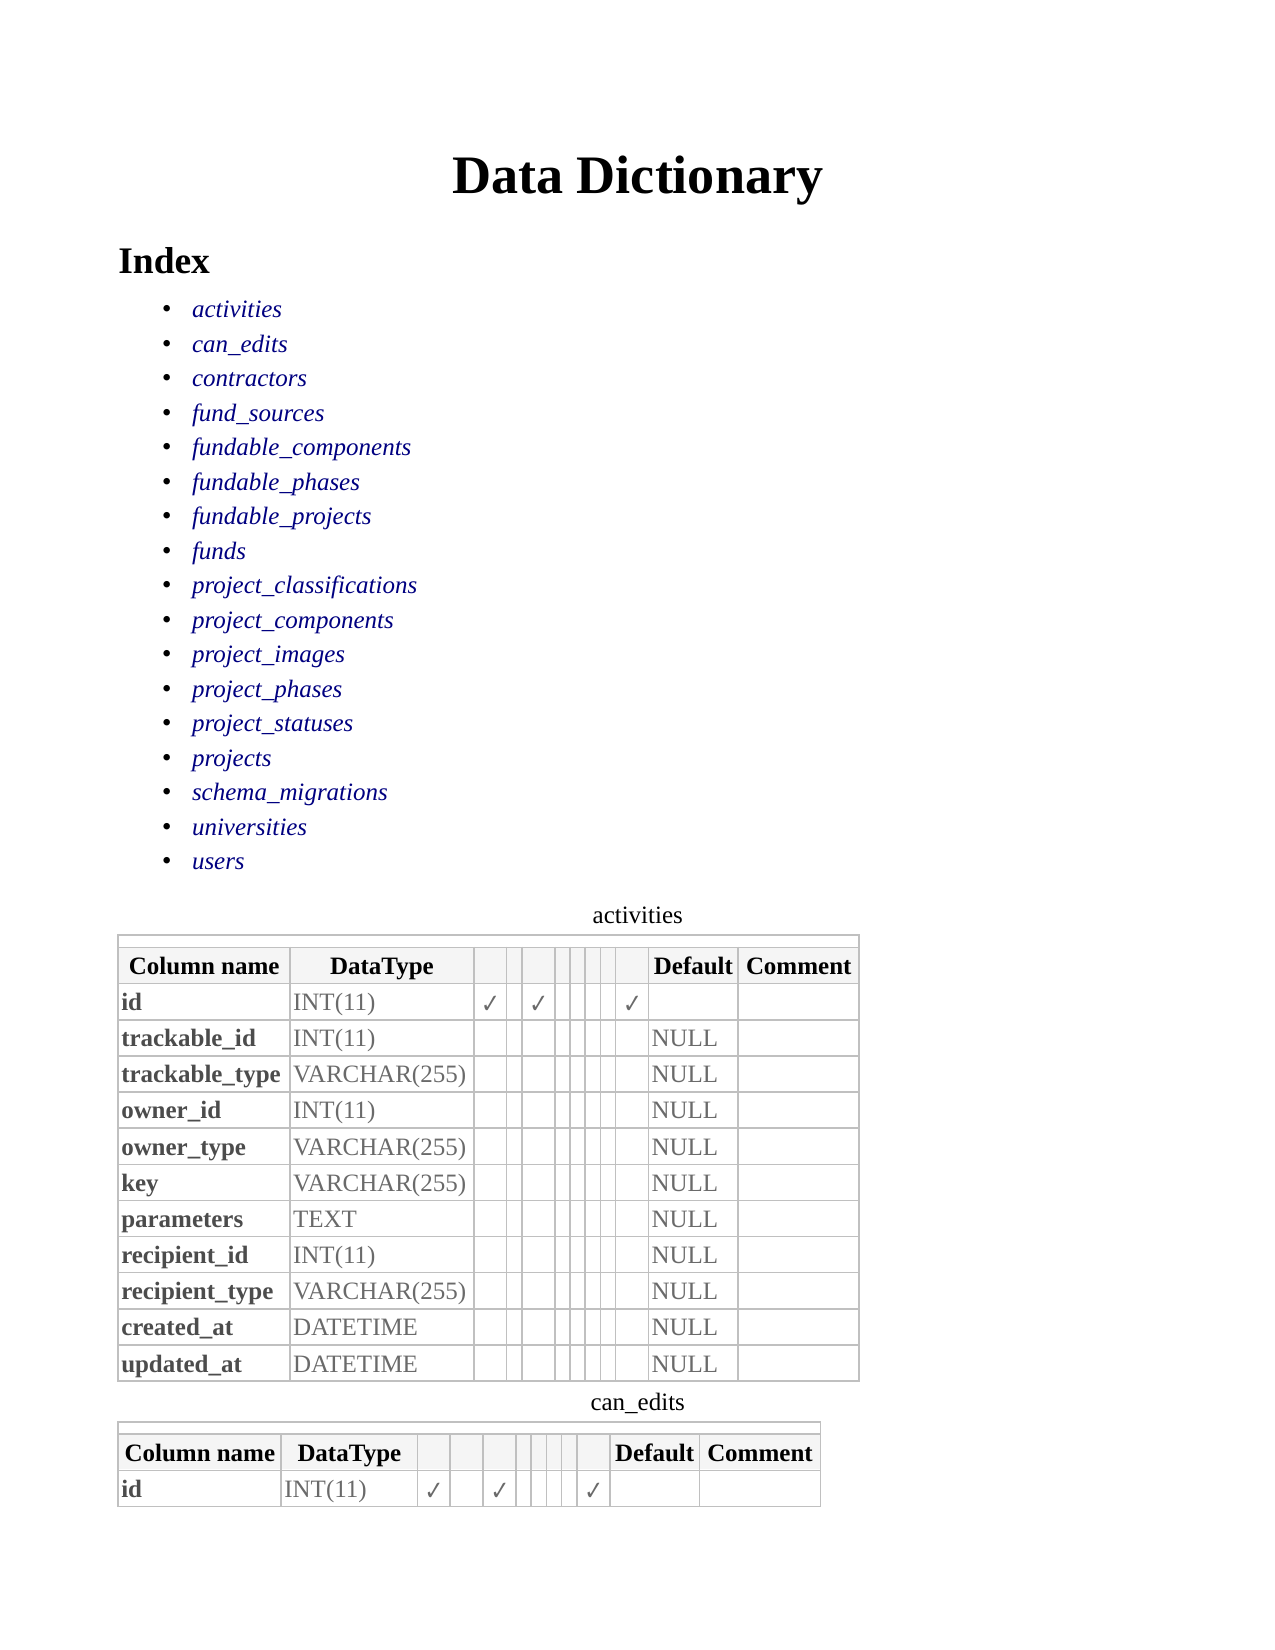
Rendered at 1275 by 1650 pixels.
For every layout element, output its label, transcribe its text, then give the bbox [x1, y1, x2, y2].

table_cell DATETIME [291, 1310, 473, 1344]
table_cell [475, 1165, 506, 1199]
table_cell [601, 1273, 615, 1308]
table_cell [616, 1093, 648, 1127]
table_cell [616, 1201, 648, 1236]
table_cell [484, 1435, 515, 1469]
table_cell owner_type [119, 1129, 289, 1163]
table_cell [475, 1273, 506, 1308]
table_cell [507, 984, 521, 1019]
table_cell VARCHAR(255) [291, 1057, 473, 1091]
table_cell [601, 1346, 615, 1380]
table_cell ✔ [418, 1471, 449, 1506]
table_cell Default [611, 1435, 699, 1469]
table_cell INT(11) [291, 1237, 473, 1272]
table_cell ✔ [578, 1471, 609, 1506]
table_cell [611, 1471, 699, 1506]
table_cell [507, 1273, 521, 1308]
table_cell DataType [291, 948, 473, 983]
list project_components [162, 605, 1157, 633]
table_cell [475, 1057, 506, 1091]
table_cell [601, 984, 615, 1019]
table_cell [601, 1310, 615, 1344]
table_cell [586, 984, 600, 1019]
table_cell [739, 1201, 858, 1236]
table_cell [507, 1346, 521, 1380]
table_cell ✔ [616, 984, 648, 1019]
table_cell [523, 1021, 554, 1055]
table_cell [556, 1201, 569, 1236]
table_cell [586, 1165, 600, 1199]
table_cell VARCHAR(255) [291, 1129, 473, 1163]
table_cell owner_id [119, 1093, 289, 1127]
table_cell recipient_type [119, 1273, 289, 1308]
table_cell [571, 1273, 584, 1308]
table_cell [616, 1129, 648, 1163]
list fundable_components [162, 432, 1157, 461]
table_cell INT(11) [291, 984, 473, 1019]
table_cell [507, 1237, 521, 1272]
table_cell recipient_id [119, 1237, 289, 1272]
table_cell [616, 1310, 648, 1344]
table_cell updated_at [119, 1346, 289, 1380]
subtitle Index [118, 239, 1157, 282]
table_cell Default [649, 948, 737, 983]
table_cell [571, 984, 584, 1019]
table_cell [507, 1165, 521, 1199]
table_cell [532, 1471, 546, 1506]
table_cell [556, 1346, 569, 1380]
list can_edits [162, 329, 1157, 358]
table_cell [523, 1093, 554, 1127]
table_cell [562, 1471, 576, 1506]
table_cell [739, 1165, 858, 1199]
table_cell NULL [649, 1346, 737, 1380]
table_cell DataType [282, 1435, 417, 1469]
table_cell [418, 1435, 449, 1469]
table_cell [507, 1310, 521, 1344]
table_cell NULL [649, 1021, 737, 1055]
table_cell [523, 1201, 554, 1236]
table_cell NULL [649, 1129, 737, 1163]
table_cell [586, 948, 600, 983]
table_cell ✔ [475, 984, 506, 1019]
table_cell [586, 1057, 600, 1091]
table_cell [739, 1273, 858, 1308]
list fund_sources [162, 398, 1157, 427]
table_cell [507, 1129, 521, 1163]
table_cell [523, 1237, 554, 1272]
list project_classifications [162, 570, 1157, 599]
table_cell NULL [649, 1093, 737, 1127]
text can_edits [118, 1387, 1157, 1415]
table_cell [475, 1201, 506, 1236]
table_cell [739, 1129, 858, 1163]
table_cell [523, 1129, 554, 1163]
table_cell [739, 1346, 858, 1380]
table_cell [475, 1310, 506, 1344]
table_cell [616, 1021, 648, 1055]
table_cell NULL [649, 1165, 737, 1199]
list project_phases [162, 674, 1157, 702]
table_cell [739, 1021, 858, 1055]
table_cell [586, 1021, 600, 1055]
table_cell [601, 1093, 615, 1127]
table_cell [571, 1021, 584, 1055]
table_cell [547, 1471, 561, 1506]
table_cell [601, 1057, 615, 1091]
table_cell [616, 1237, 648, 1272]
table_cell [616, 1057, 648, 1091]
table_cell [571, 1346, 584, 1380]
list universities [162, 812, 1157, 840]
table_cell [649, 984, 737, 1019]
table_cell [739, 1093, 858, 1127]
list activities [162, 294, 1157, 323]
list users [162, 846, 1157, 875]
table_cell [556, 1021, 569, 1055]
table_cell [517, 1471, 530, 1506]
table_cell ✔ [523, 984, 554, 1019]
table_cell [523, 1273, 554, 1308]
table_cell [523, 948, 554, 983]
table_cell NULL [649, 1057, 737, 1091]
table_cell TEXT [291, 1201, 473, 1236]
table_cell [601, 1237, 615, 1272]
list project_images [162, 639, 1157, 668]
table_cell Column name [119, 1435, 280, 1469]
list fundable_phases [162, 467, 1157, 496]
table_cell [571, 1093, 584, 1127]
table_cell [571, 948, 584, 983]
table_cell [571, 1237, 584, 1272]
table_cell [507, 1201, 521, 1236]
table_header [119, 1423, 820, 1433]
table_cell [578, 1435, 609, 1469]
table_cell [556, 1237, 569, 1272]
table_cell [586, 1273, 600, 1308]
table_cell created_at [119, 1310, 289, 1344]
table_cell [556, 1093, 569, 1127]
table_cell [571, 1165, 584, 1199]
table_cell INT(11) [282, 1471, 417, 1506]
table_cell [475, 1021, 506, 1055]
list fundable_projects [162, 501, 1157, 530]
subtitle Data Dictionary [118, 143, 1157, 205]
table_cell [586, 1237, 600, 1272]
table_cell [556, 984, 569, 1019]
table_cell NULL [649, 1201, 737, 1236]
table_cell [523, 1165, 554, 1199]
table_cell [601, 1129, 615, 1163]
table_cell [523, 1346, 554, 1380]
table_cell key [119, 1165, 289, 1199]
table_cell [507, 948, 521, 983]
list funds [162, 536, 1157, 564]
table_cell [739, 984, 858, 1019]
table_cell trackable_type [119, 1057, 289, 1091]
table_cell [556, 1129, 569, 1163]
table_cell [739, 1310, 858, 1344]
table_cell [507, 1093, 521, 1127]
table_cell [475, 1237, 506, 1272]
table_cell DATETIME [291, 1346, 473, 1380]
table_cell [507, 1057, 521, 1091]
table_cell [601, 1165, 615, 1199]
table_cell INT(11) [291, 1021, 473, 1055]
table_cell [571, 1201, 584, 1236]
table_cell [616, 1165, 648, 1199]
table_cell [556, 1165, 569, 1199]
table_cell id [119, 1471, 280, 1506]
table_cell [586, 1093, 600, 1127]
table_header [119, 936, 858, 947]
table_cell [523, 1057, 554, 1091]
table_cell [517, 1435, 530, 1469]
table_cell [556, 1310, 569, 1344]
table_cell NULL [649, 1237, 737, 1272]
table_cell [586, 1129, 600, 1163]
table_cell parameters [119, 1201, 289, 1236]
table_cell [507, 1021, 521, 1055]
table_cell [739, 1237, 858, 1272]
table_cell [616, 1346, 648, 1380]
table_cell [523, 1310, 554, 1344]
list project_statuses [162, 708, 1157, 737]
list projects [162, 743, 1157, 771]
table_cell [475, 1346, 506, 1380]
table_cell ✔ [484, 1471, 515, 1506]
table_cell [532, 1435, 546, 1469]
table_cell VARCHAR(255) [291, 1273, 473, 1308]
table_cell [616, 948, 648, 983]
table_cell [556, 948, 569, 983]
table_cell id [119, 984, 289, 1019]
table_cell [475, 1093, 506, 1127]
table_cell [616, 1273, 648, 1308]
table_cell NULL [649, 1273, 737, 1308]
table_cell [601, 948, 615, 983]
table_cell [547, 1435, 561, 1469]
table_cell [571, 1057, 584, 1091]
table_cell NULL [649, 1310, 737, 1344]
table_cell [562, 1435, 576, 1469]
table_cell [451, 1435, 482, 1469]
table_cell [601, 1201, 615, 1236]
table_cell [700, 1471, 820, 1506]
table_cell [739, 1057, 858, 1091]
list contractors [162, 363, 1157, 392]
table_cell [601, 1021, 615, 1055]
table_cell Comment [700, 1435, 820, 1469]
table_cell VARCHAR(255) [291, 1165, 473, 1199]
table_cell INT(11) [291, 1093, 473, 1127]
table_cell [586, 1201, 600, 1236]
text activities [118, 900, 1157, 929]
table_cell [475, 1129, 506, 1163]
table_cell [586, 1310, 600, 1344]
table_cell [571, 1310, 584, 1344]
list schema_migrations [162, 777, 1157, 806]
table_cell Column name [119, 948, 289, 983]
table_cell [586, 1346, 600, 1380]
table_cell [571, 1129, 584, 1163]
table_cell trackable_id [119, 1021, 289, 1055]
table_cell [556, 1057, 569, 1091]
table_cell [451, 1471, 482, 1506]
table_cell Comment [739, 948, 858, 983]
table_cell [475, 948, 506, 983]
table_cell [556, 1273, 569, 1308]
